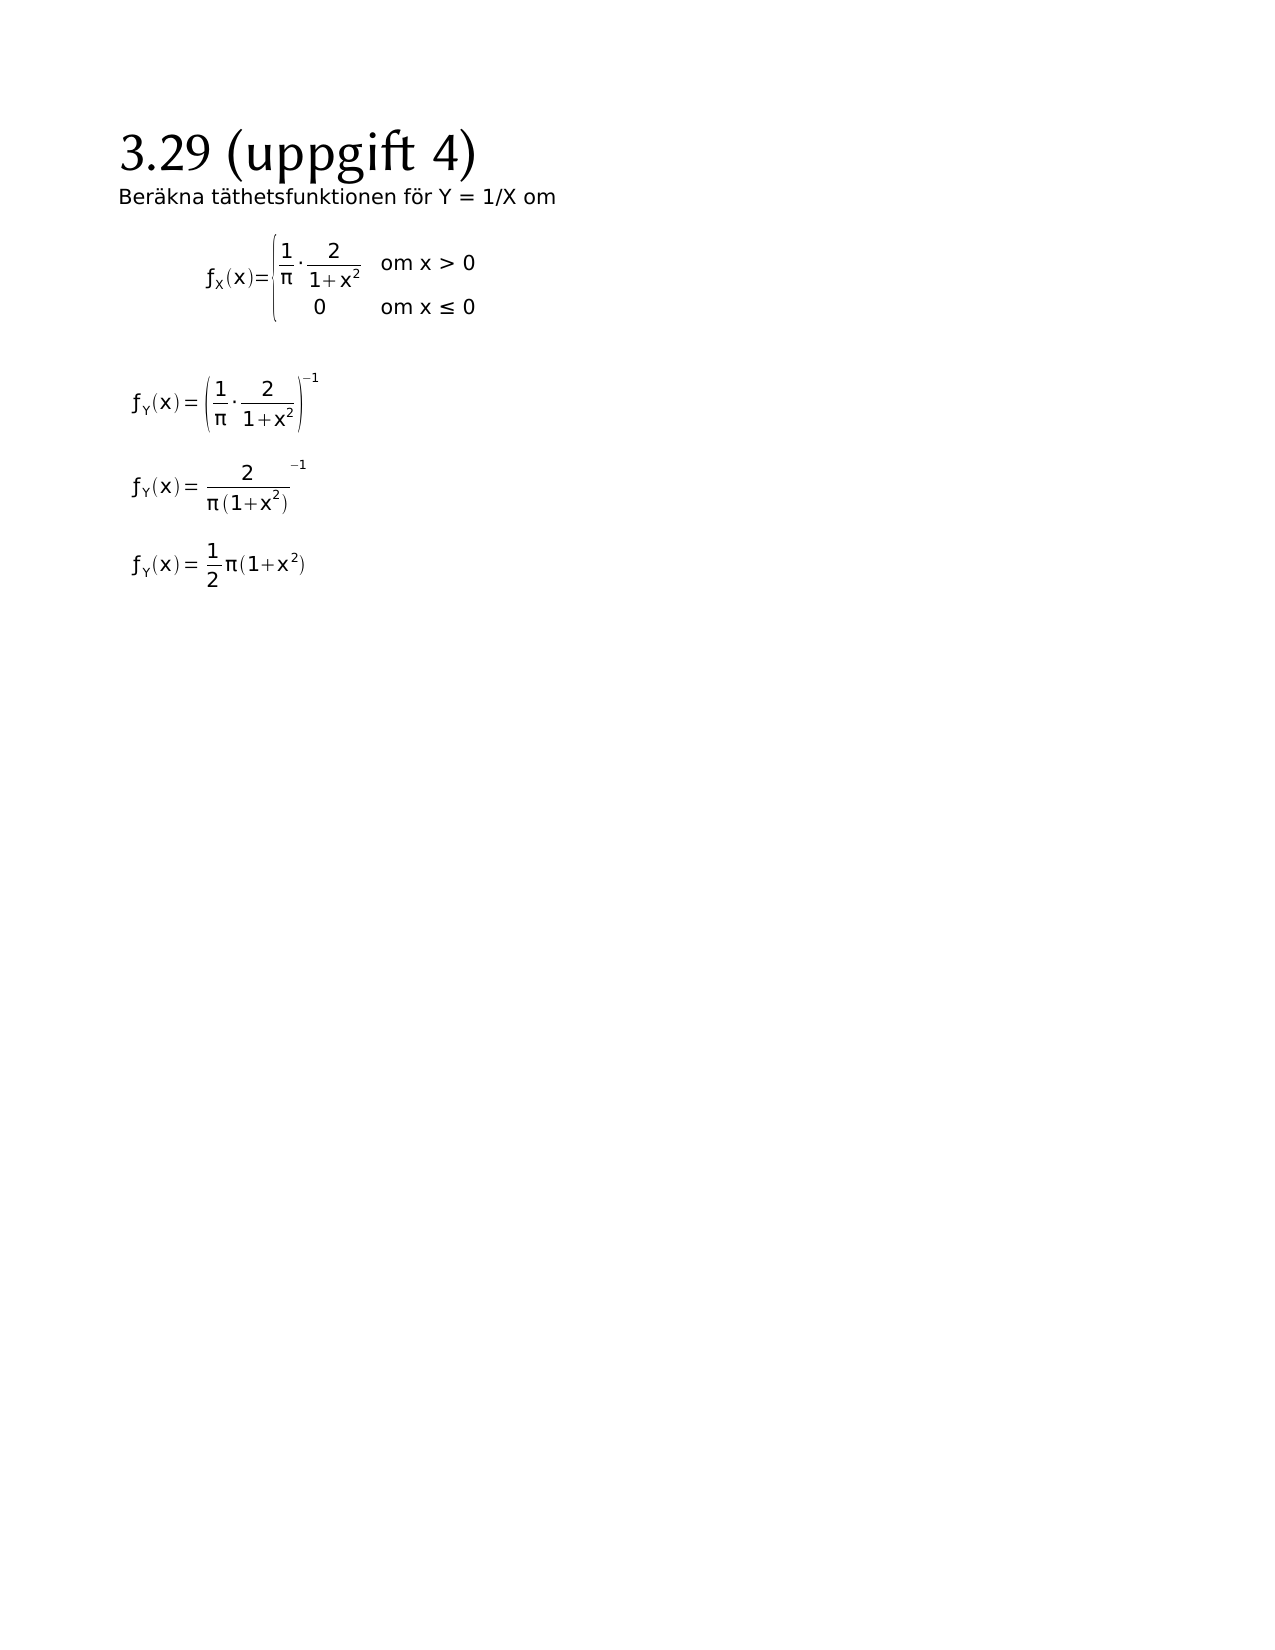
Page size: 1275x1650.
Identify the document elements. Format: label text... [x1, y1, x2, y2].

text Beräkna täthetsfunktionen för Y = 1/X om [118, 185, 1157, 209]
text 3.29 (uppgift 4) [118, 118, 1157, 185]
